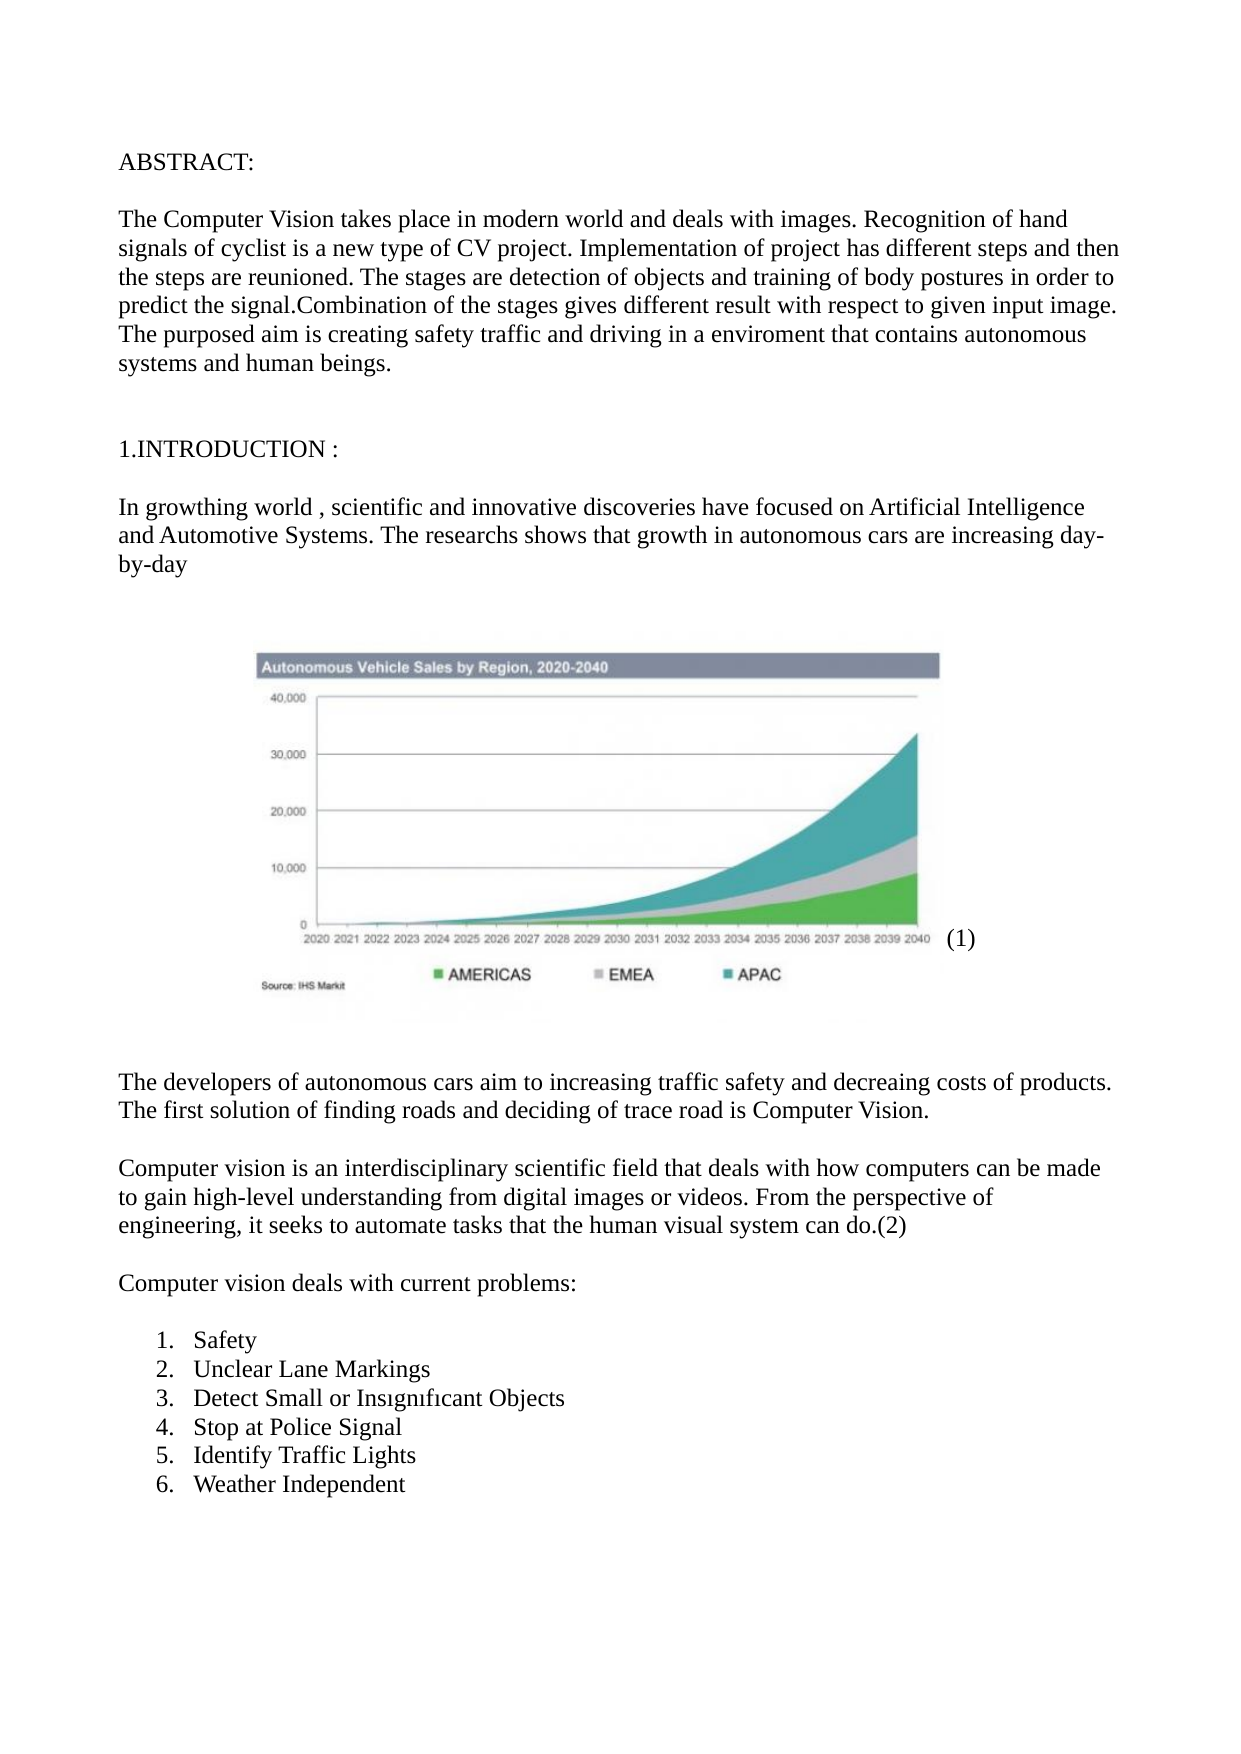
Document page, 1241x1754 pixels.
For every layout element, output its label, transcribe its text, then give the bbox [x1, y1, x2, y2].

picture [253, 622, 944, 1023]
text The first solution of finding roads and deciding of trace road is Computer Vision. [118, 1096, 1122, 1124]
list Safety [156, 1326, 1122, 1354]
list Detect Small or Insıgnıfıcant Objects [156, 1383, 1122, 1412]
text The purposed aim is creating safety traffic and driving in a enviroment that contains autonomous systems and human beings. [118, 319, 1122, 377]
text Computer vision deals with current problems: [118, 1268, 1122, 1297]
list Weather Independent [156, 1469, 1122, 1498]
list Unclear Lane Markings [156, 1354, 1122, 1383]
text the steps are reunioned. The stages are detection of objects and training of body postures in order to predict the signal.Combination of the stages gives different result with respect to given input image. [118, 262, 1122, 319]
text (1) [946, 923, 1122, 952]
text ABSTRACT: [118, 147, 1122, 176]
text The developers of autonomous cars aim to increasing traffic safety and decreaing costs of products. [118, 1067, 1122, 1096]
list Stop at Police Signal [156, 1412, 1122, 1441]
text The Computer Vision takes place in modern world and deals with images. Recognition of hand signals of cyclist is a new type of CV project. Implementation of project has different steps and then [118, 204, 1122, 262]
text Computer vision is an interdisciplinary scientific field that deals with how computers can be made to gain high-level understanding from digital images or videos. From the perspective of engineering, it seeks to automate tasks that the human visual system can do.(2) [118, 1153, 1122, 1239]
text [118, 923, 250, 952]
list Identify Traffic Lights [156, 1441, 1122, 1469]
text 1.INTRODUCTION : [118, 434, 1122, 463]
text In growthing world , scientific and innovative discoveries have focused on Artificial Intelligence and Automotive Systems. The researchs shows that growth in autonomous cars are increasing day-by-day [118, 492, 1122, 578]
